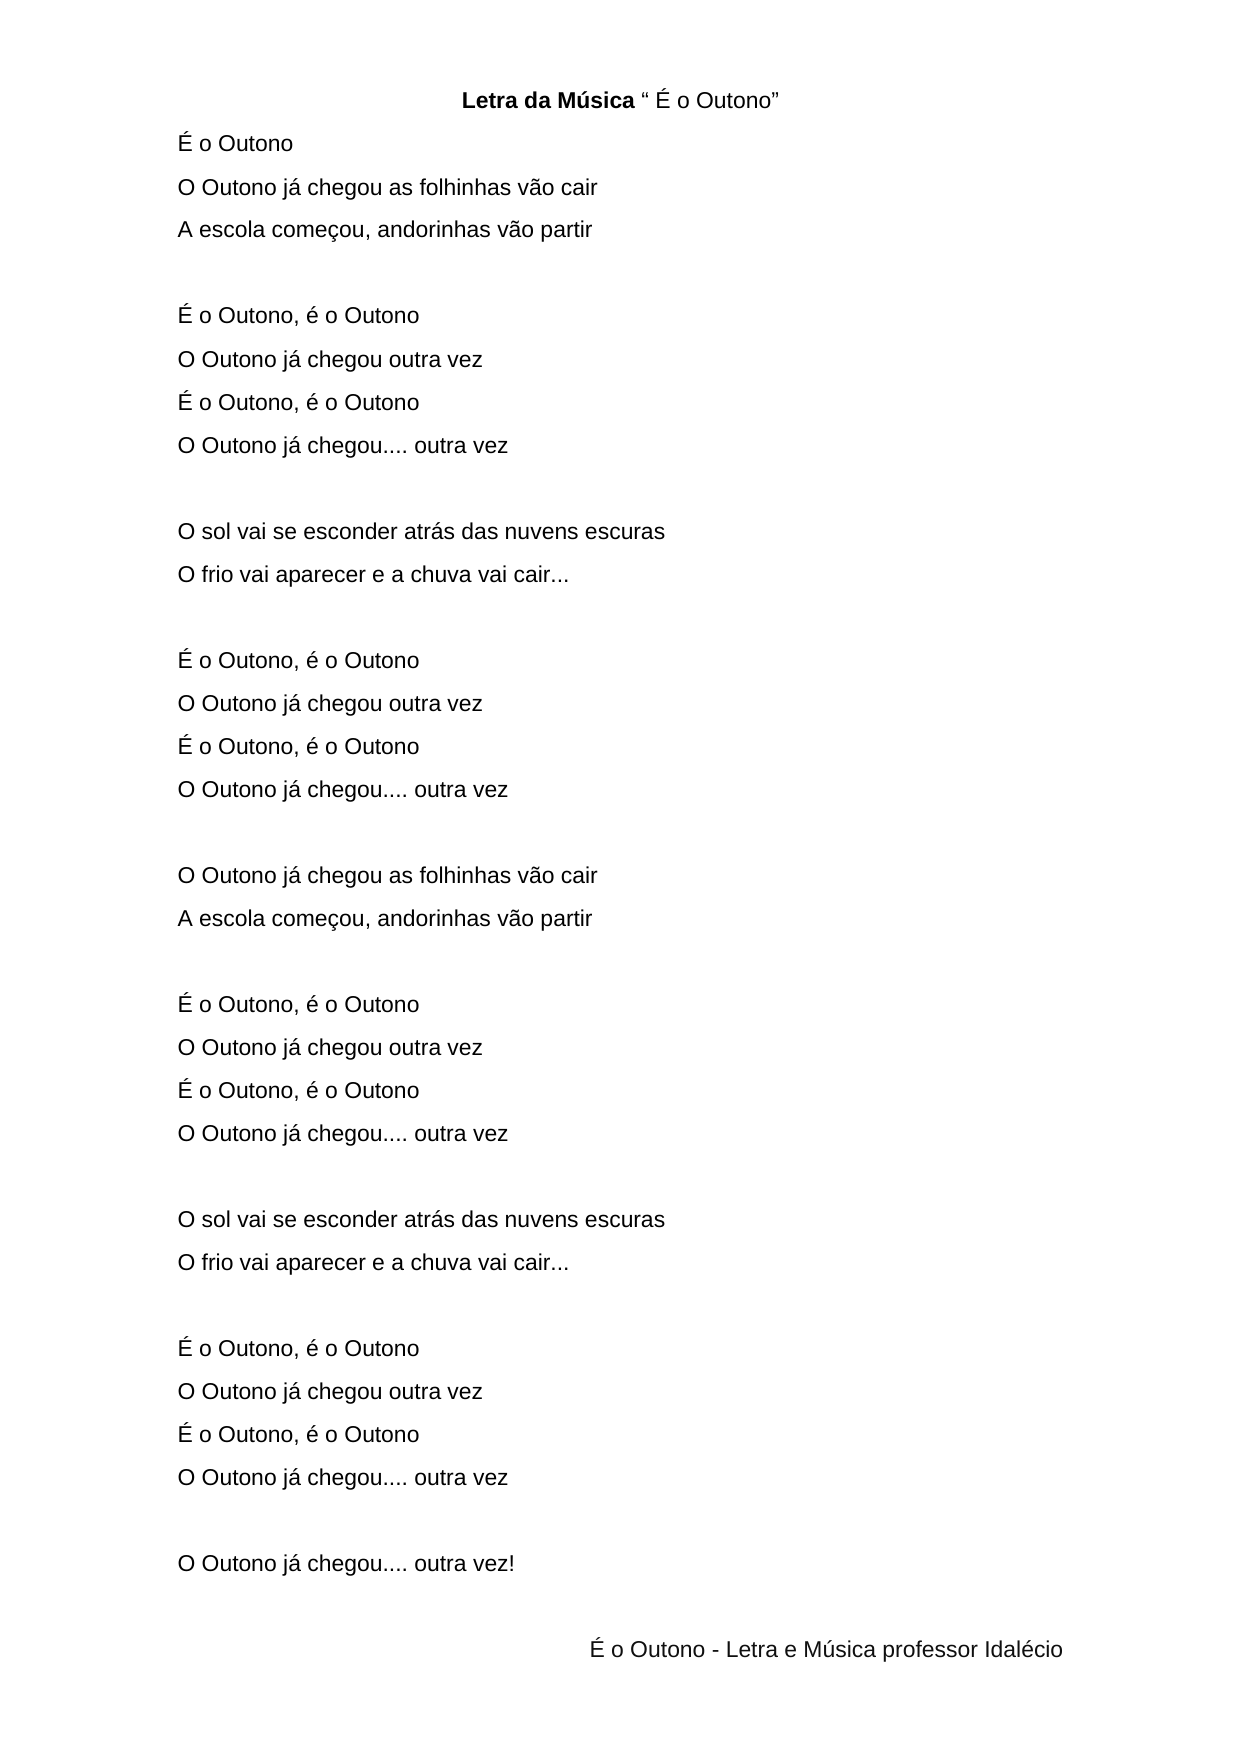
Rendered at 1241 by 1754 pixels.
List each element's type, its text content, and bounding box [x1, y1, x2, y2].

text O frio vai aparecer e a chuva vai cair... [177, 561, 1063, 587]
text É o Outono, é o Outono [177, 991, 1063, 1017]
text É o Outono, é o Outono [177, 388, 1063, 415]
text É o Outono, é o Outono [177, 1421, 1063, 1447]
text É o Outono, é o Outono [177, 647, 1063, 673]
text É o Outono, é o Outono [177, 302, 1063, 329]
text O Outono já chegou.... outra vez [177, 432, 1063, 458]
text É o Outono - Letra e Música professor Idalécio [177, 1636, 1063, 1662]
text O Outono já chegou outra vez [177, 1378, 1063, 1404]
text O sol vai se esconder atrás das nuvens escuras [177, 518, 1063, 544]
text A escola começou, andorinhas vão partir [177, 905, 1063, 931]
text É o Outono, é o Outono [177, 733, 1063, 759]
text O Outono já chegou outra vez [177, 1034, 1063, 1060]
text O Outono já chegou.... outra vez [177, 776, 1063, 802]
text O Outono já chegou.... outra vez! [177, 1550, 1063, 1576]
text O frio vai aparecer e a chuva vai cair... [177, 1249, 1063, 1275]
text O Outono já chegou.... outra vez [177, 1120, 1063, 1146]
text O Outono já chegou.... outra vez [177, 1464, 1063, 1490]
text O Outono já chegou outra vez [177, 690, 1063, 716]
text O Outono já chegou as folhinhas vão cair [177, 862, 1063, 888]
text O sol vai se esconder atrás das nuvens escuras [177, 1206, 1063, 1232]
text A escola começou, andorinhas vão partir [177, 216, 1063, 243]
text Letra da Música “ É o Outono” [177, 87, 1063, 114]
text É o Outono, é o Outono [177, 1335, 1063, 1361]
text O Outono já chegou outra vez [177, 346, 1063, 372]
text É o Outono, é o Outono [177, 1077, 1063, 1103]
text O Outono já chegou as folhinhas vão cair [177, 173, 1063, 200]
text É o Outono [177, 130, 1063, 157]
